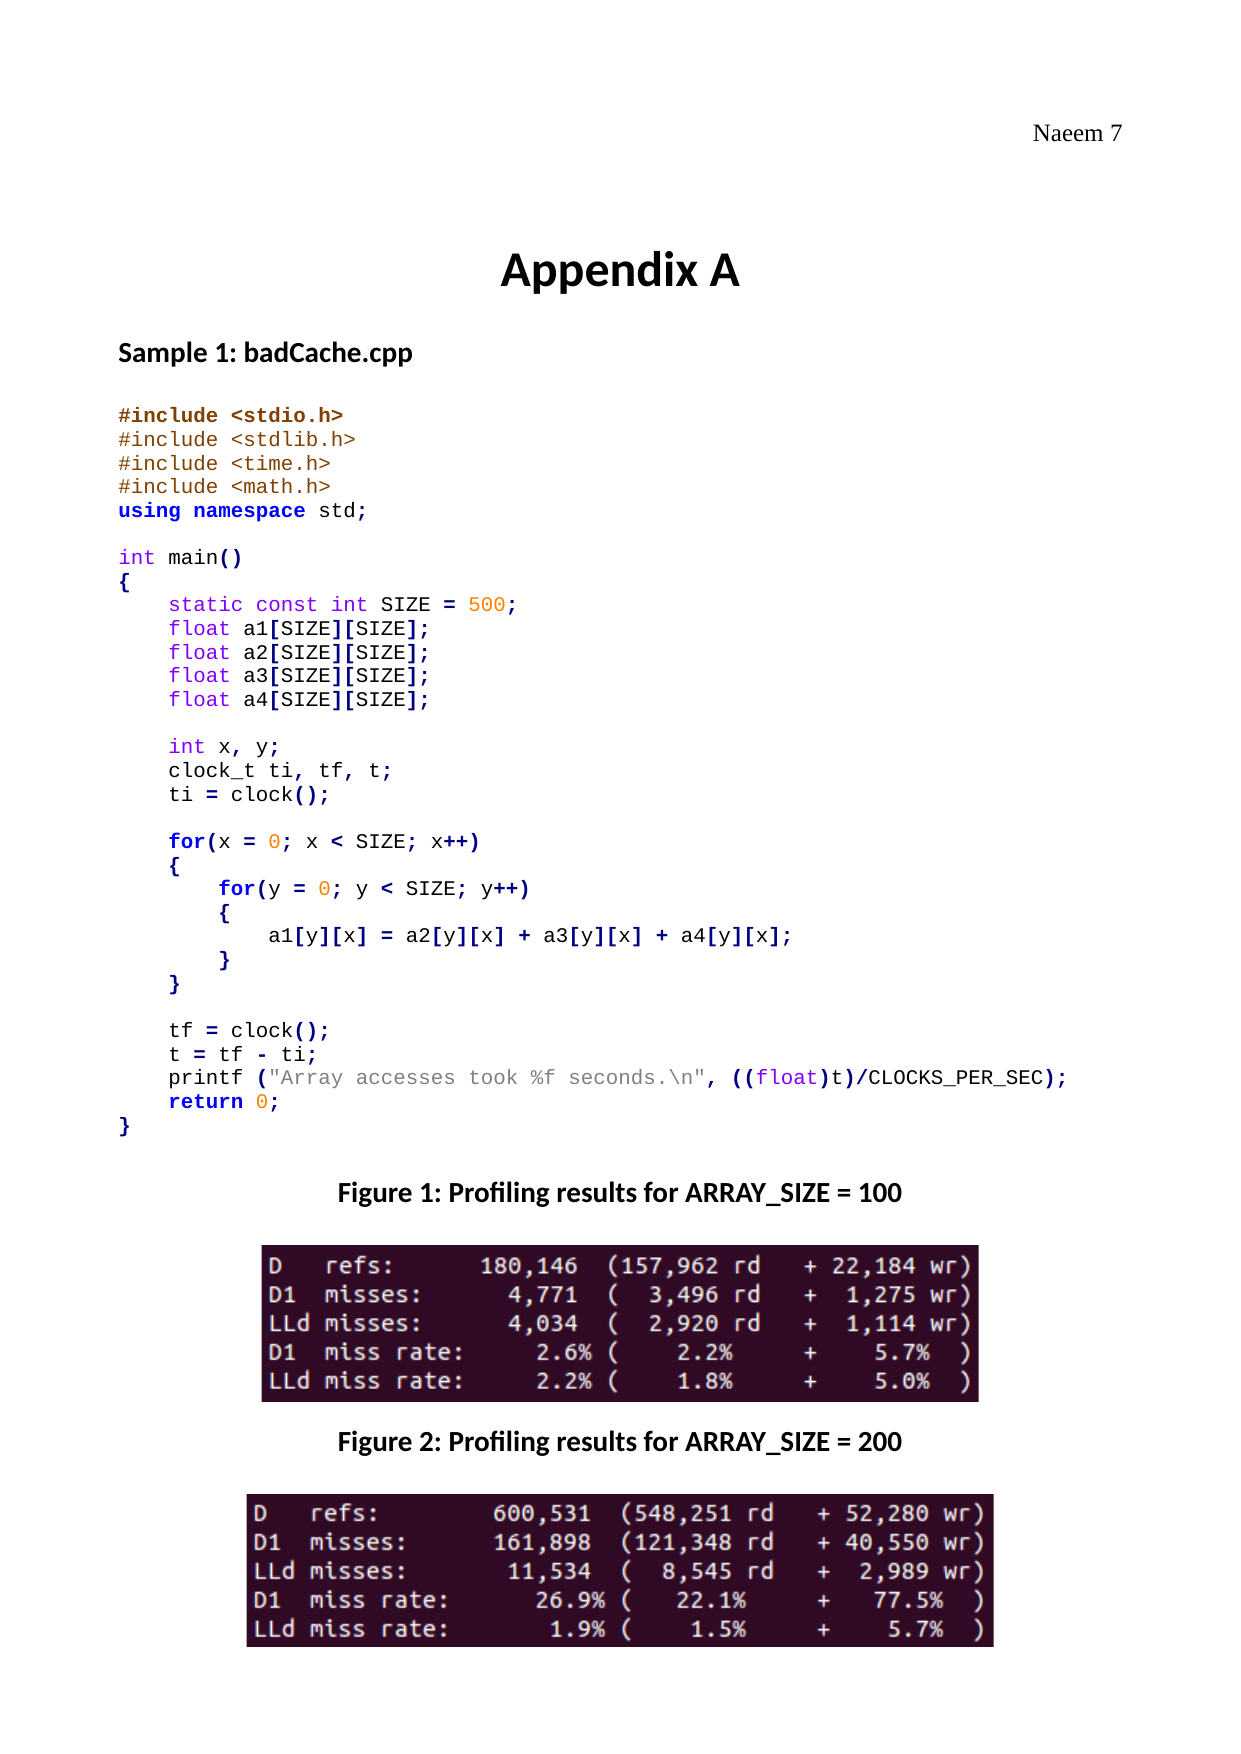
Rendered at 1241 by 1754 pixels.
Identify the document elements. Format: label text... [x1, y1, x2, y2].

text float a3[SIZE][SIZE]; [118, 665, 1122, 689]
text ti = clock(); [118, 784, 1122, 807]
text int x, y; [118, 736, 1122, 760]
text a1[y][x] = a2[y][x] + a3[y][x] + a4[y][x]; [118, 926, 1122, 949]
text } [118, 973, 1122, 996]
text float a1[SIZE][SIZE]; [118, 618, 1122, 642]
text #include <time.h> [118, 453, 1122, 476]
text t = tf - ti; [118, 1044, 1122, 1067]
text } [118, 949, 1122, 973]
text Figure 1: Profiling results for ARRAY_SIZE = 100 [118, 1174, 1122, 1209]
text for(y = 0; y < SIZE; y++) [118, 878, 1122, 902]
text #include <stdlib.h> [118, 429, 1122, 453]
text int main() [118, 547, 1122, 571]
text using namespace std; [118, 500, 1122, 523]
text float a4[SIZE][SIZE]; [118, 689, 1122, 713]
text { [118, 902, 1122, 926]
text { [118, 854, 1122, 878]
text printf ("Array accesses took %f seconds.\n", ((float)t)/CLOCKS_PER_SEC); [118, 1067, 1122, 1091]
text { [118, 571, 1122, 594]
text tf = clock(); [118, 1020, 1122, 1044]
text for(x = 0; x < SIZE; x++) [118, 831, 1122, 854]
text Sample 1: badCache.cpp [118, 334, 1122, 370]
text static const int SIZE = 500; [118, 594, 1122, 618]
text clock_t ti, tf, t; [118, 760, 1122, 784]
text #include <stdio.h> [118, 405, 1122, 429]
text Appendix A [118, 237, 1122, 298]
text Figure 2: Profiling results for ARRAY_SIZE = 200 [118, 1423, 1122, 1459]
text return 0; [118, 1091, 1122, 1115]
text #include <math.h> [118, 476, 1122, 500]
text float a2[SIZE][SIZE]; [118, 642, 1122, 665]
text } [118, 1115, 1122, 1138]
